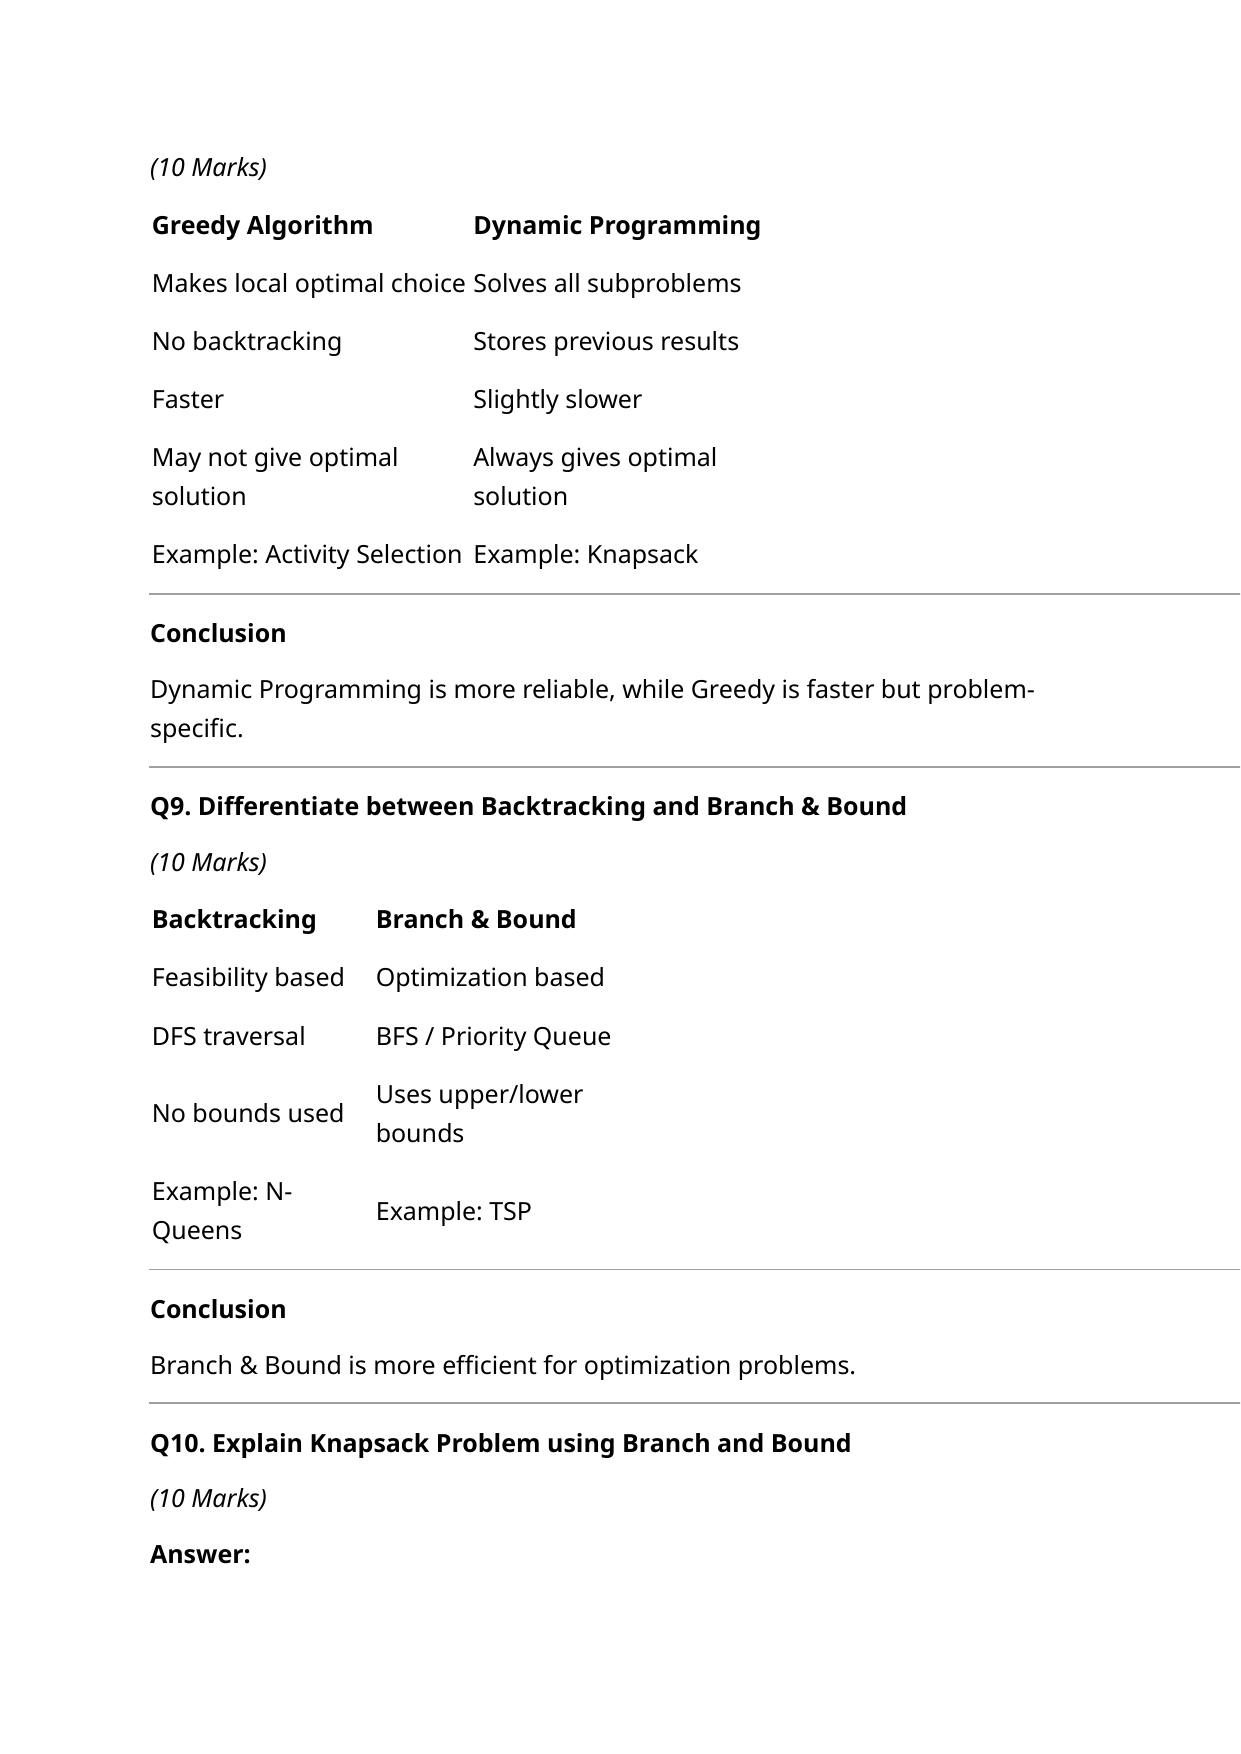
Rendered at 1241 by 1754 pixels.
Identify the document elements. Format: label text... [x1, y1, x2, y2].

text (10 Marks) [150, 844, 1090, 879]
text Conclusion [150, 616, 1090, 650]
text Q10. Explain Knapsack Problem using Branch and Bound [150, 1425, 1090, 1459]
table_cell Example: TSP [374, 1172, 659, 1269]
table_cell BFS / Priority Queue [374, 1017, 659, 1075]
table_cell Uses upper/lower bounds [374, 1075, 659, 1172]
text Dynamic Programming is more reliable, while Greedy is faster but problem-specific. [150, 672, 1090, 745]
table_cell No bounds used [150, 1075, 374, 1172]
text Answer: [150, 1537, 1090, 1571]
text (10 Marks) [150, 1481, 1090, 1515]
table_cell Makes local optimal choice [150, 264, 471, 322]
table_cell Slightly slower [471, 380, 796, 438]
text Q9. Differentiate between Backtracking and Branch & Bound [150, 789, 1090, 823]
table_cell Solves all subproblems [471, 264, 796, 322]
table_cell Optimization based [374, 959, 659, 1017]
table_cell DFS traversal [150, 1017, 374, 1075]
table_cell May not give optimal solution [150, 438, 471, 536]
text (10 Marks) [150, 150, 1090, 184]
text Conclusion [150, 1291, 1090, 1326]
table_header Backtracking [150, 900, 374, 958]
table_header Dynamic Programming [471, 206, 796, 264]
table_cell Always gives optimal solution [471, 438, 796, 536]
text Branch & Bound is more efficient for optimization problems. [150, 1347, 1090, 1381]
table_header Branch & Bound [374, 900, 659, 958]
table_cell Stores previous results [471, 322, 796, 380]
table_cell Feasibility based [150, 959, 374, 1017]
table_cell Example: N-Queens [150, 1172, 374, 1269]
table_cell Faster [150, 380, 471, 438]
table_cell Example: Activity Selection [150, 536, 471, 593]
table_cell No backtracking [150, 322, 471, 380]
table_header Greedy Algorithm [150, 206, 471, 264]
table_cell Example: Knapsack [471, 536, 796, 593]
